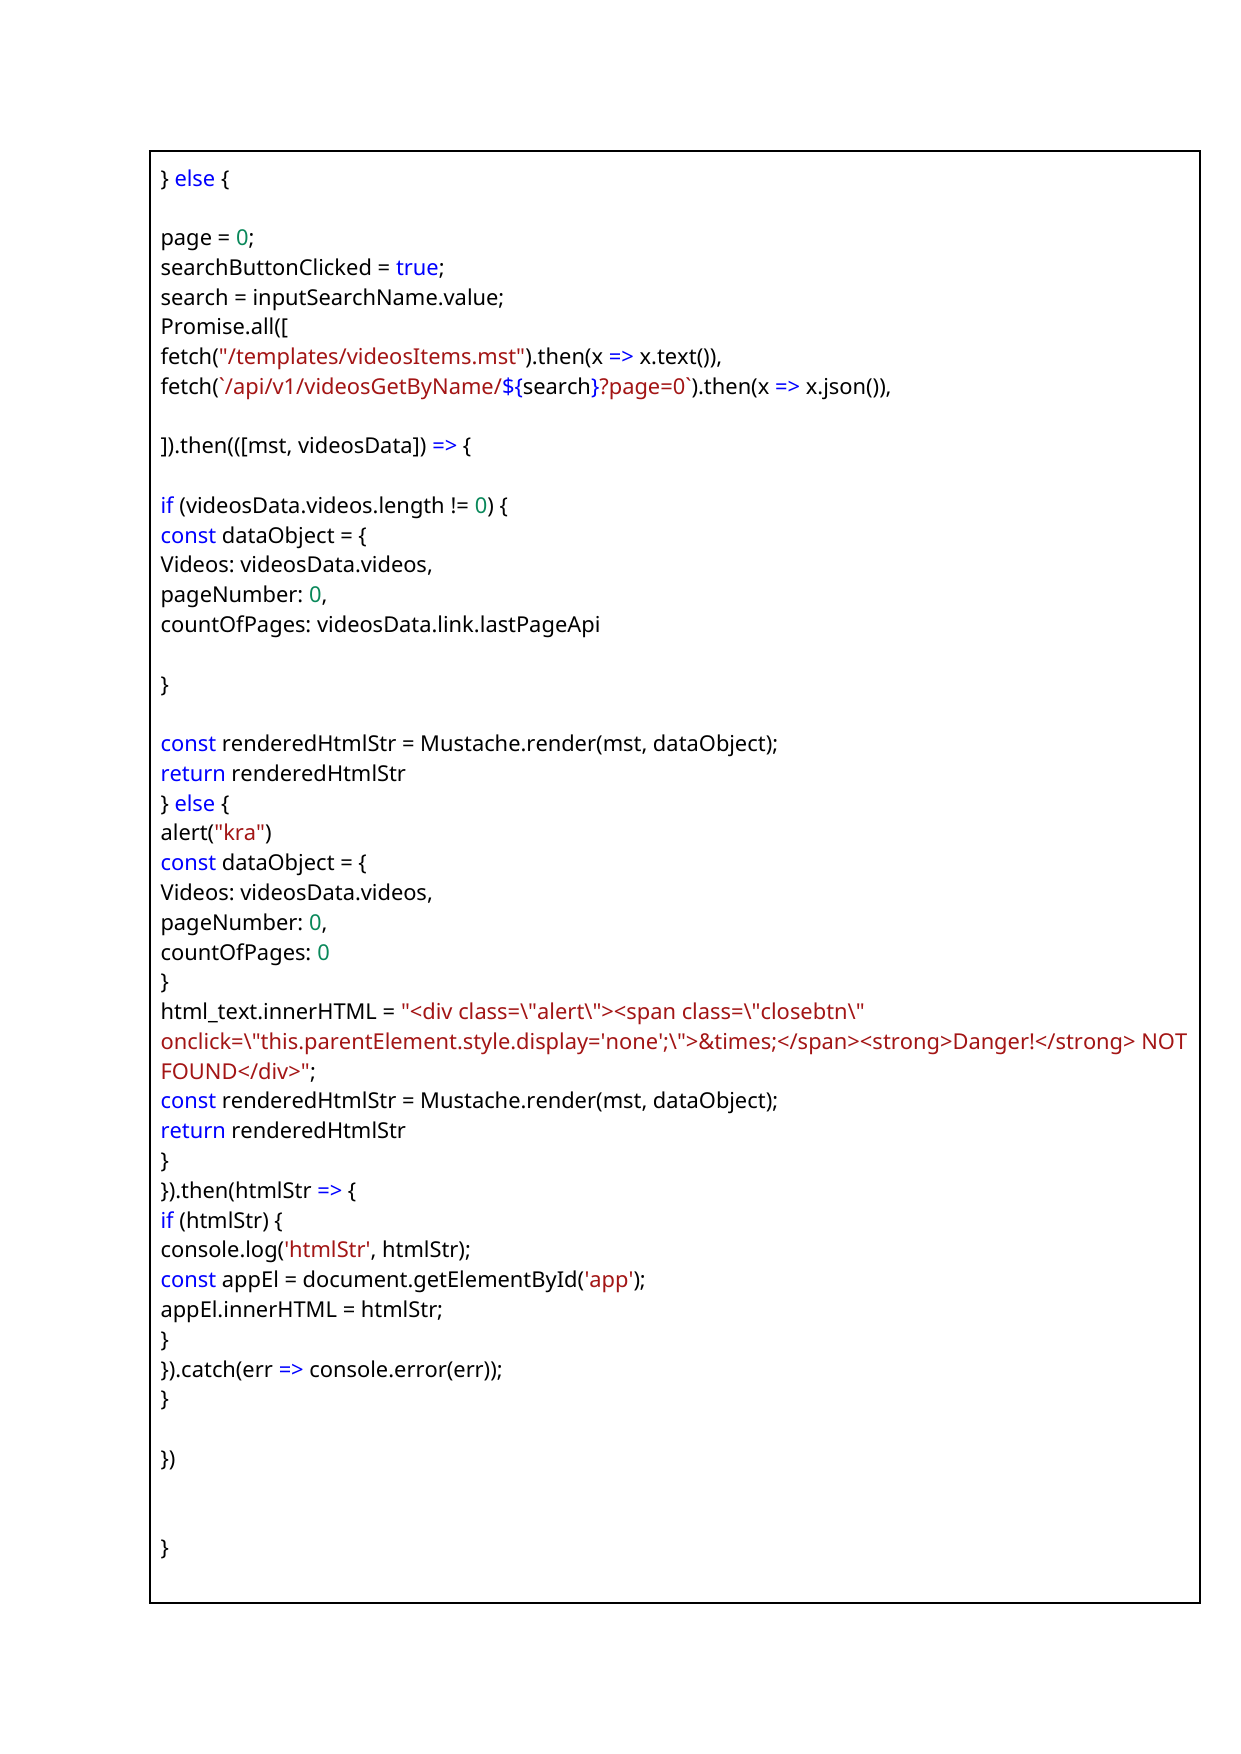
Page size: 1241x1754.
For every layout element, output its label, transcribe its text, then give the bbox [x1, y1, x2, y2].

table_cell } else { page = 0; searchButtonClicked = true; search = inputSearchName.value; Promise.all([ fetch("/templates/videosItems.mst").then(x => x.text()), fetch(`/api/v1/videosGetByName/${search}?page=0`).then(x => x.json()), ]).then(([mst, videosData]) => { if (videosData.videos.length != 0) { const dataObject = { Videos: videosData.videos, pageNumber: 0, countOfPages: videosData.link.lastPageApi } const renderedHtmlStr = Mustache.render(mst, dataObject); return renderedHtmlStr } else { alert("kra") const dataObject = { Videos: videosData.videos, pageNumber: 0, countOfPages: 0 } html_text.innerHTML = "<div class=\"alert\"><span class=\"closebtn\" onclick=\"this.parentElement.style.display='none';\">&times;</span><strong>Danger!</strong> NOT FOUND</div>"; const renderedHtmlStr = Mustache.render(mst, dataObject); return renderedHtmlStr } }).then(htmlStr => { if (htmlStr) { console.log('htmlStr', htmlStr); const appEl = document.getElementById('app'); appEl.innerHTML = htmlStr; } }).catch(err => console.error(err)); } }) } [151, 152, 1199, 1602]
